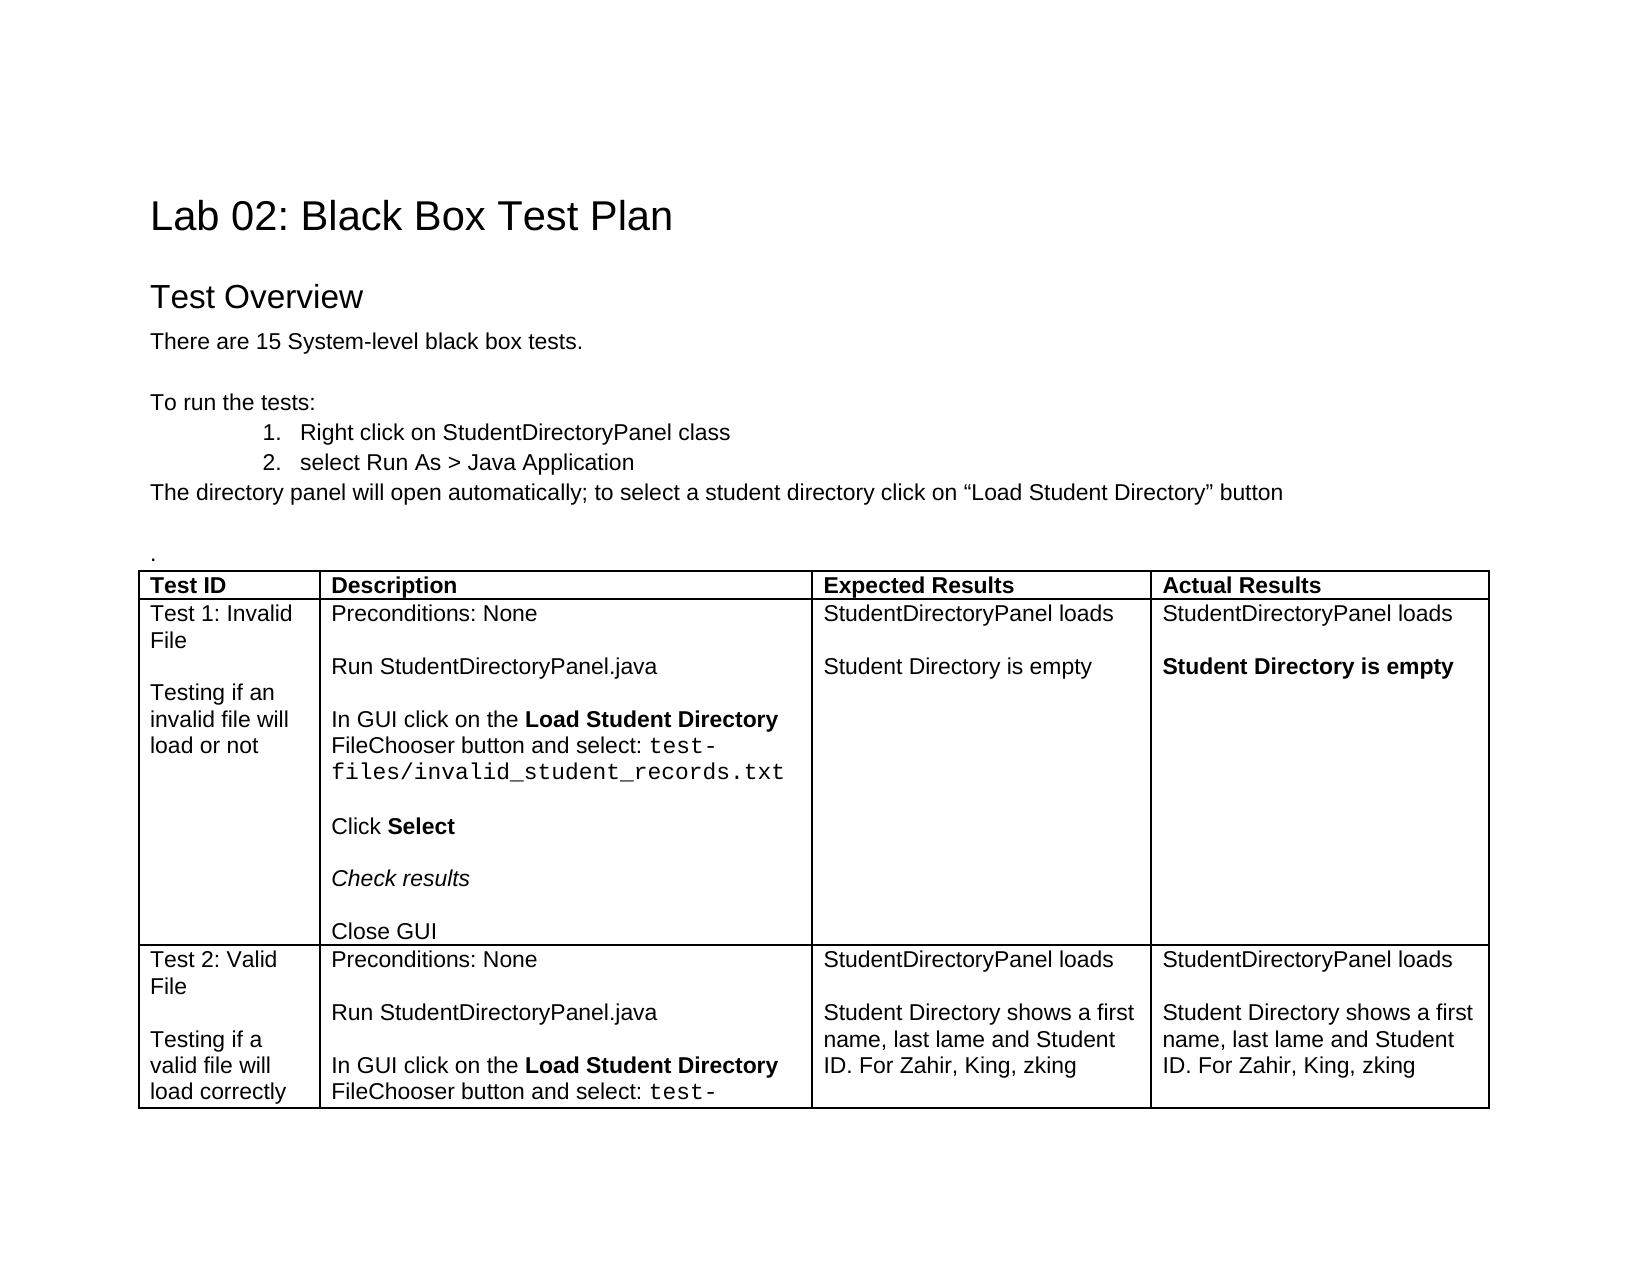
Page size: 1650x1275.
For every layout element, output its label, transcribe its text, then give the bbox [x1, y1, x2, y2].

table_cell StudentDirectoryPanel loads Student Directory shows a first name, last lame and Student ID. For Zahir, King, zking [1152, 946, 1488, 1107]
subtitle Test Overview [150, 277, 1500, 316]
text The directory panel will open automatically; to select a student directory click on “Load Student Directory” button [150, 479, 1500, 505]
table_cell Test 1: Invalid File Testing if an invalid file will load or not [140, 600, 319, 944]
table_header Actual Results [1477, 572, 1488, 598]
table_header Test ID [140, 572, 150, 598]
table_header Description [801, 572, 811, 598]
list select Run As > Java Application [262, 449, 1500, 475]
table_cell StudentDirectoryPanel loads Student Directory shows a first name, last lame and Student ID. For Zahir, King, zking [813, 946, 1150, 1107]
text There are 15 System-level black box tests. [150, 328, 1500, 354]
table_header Test ID [309, 572, 319, 598]
table_cell Preconditions: None Run StudentDirectoryPanel.java In GUI click on the Load Student Directory FileChooser button and select: test-files/invalid_student_records.txt Click Select Check results Close GUI [321, 600, 811, 944]
table_cell StudentDirectoryPanel loads Student Directory is empty [813, 600, 1150, 944]
text To run the tests: [150, 388, 1500, 415]
subtitle Lab 02: Black Box Test Plan [150, 192, 1500, 239]
table_cell Preconditions: None Run StudentDirectoryPanel.java In GUI click on the Load Student Directory FileChooser button and select: test- [321, 946, 811, 1107]
table_cell StudentDirectoryPanel loads Student Directory is empty [1152, 600, 1488, 944]
text . [150, 539, 1500, 566]
table_cell Test 2: Valid File Testing if a valid file will load correctly [140, 946, 319, 1107]
table_header Description [321, 572, 331, 598]
list Right click on StudentDirectoryPanel class [262, 419, 1500, 445]
